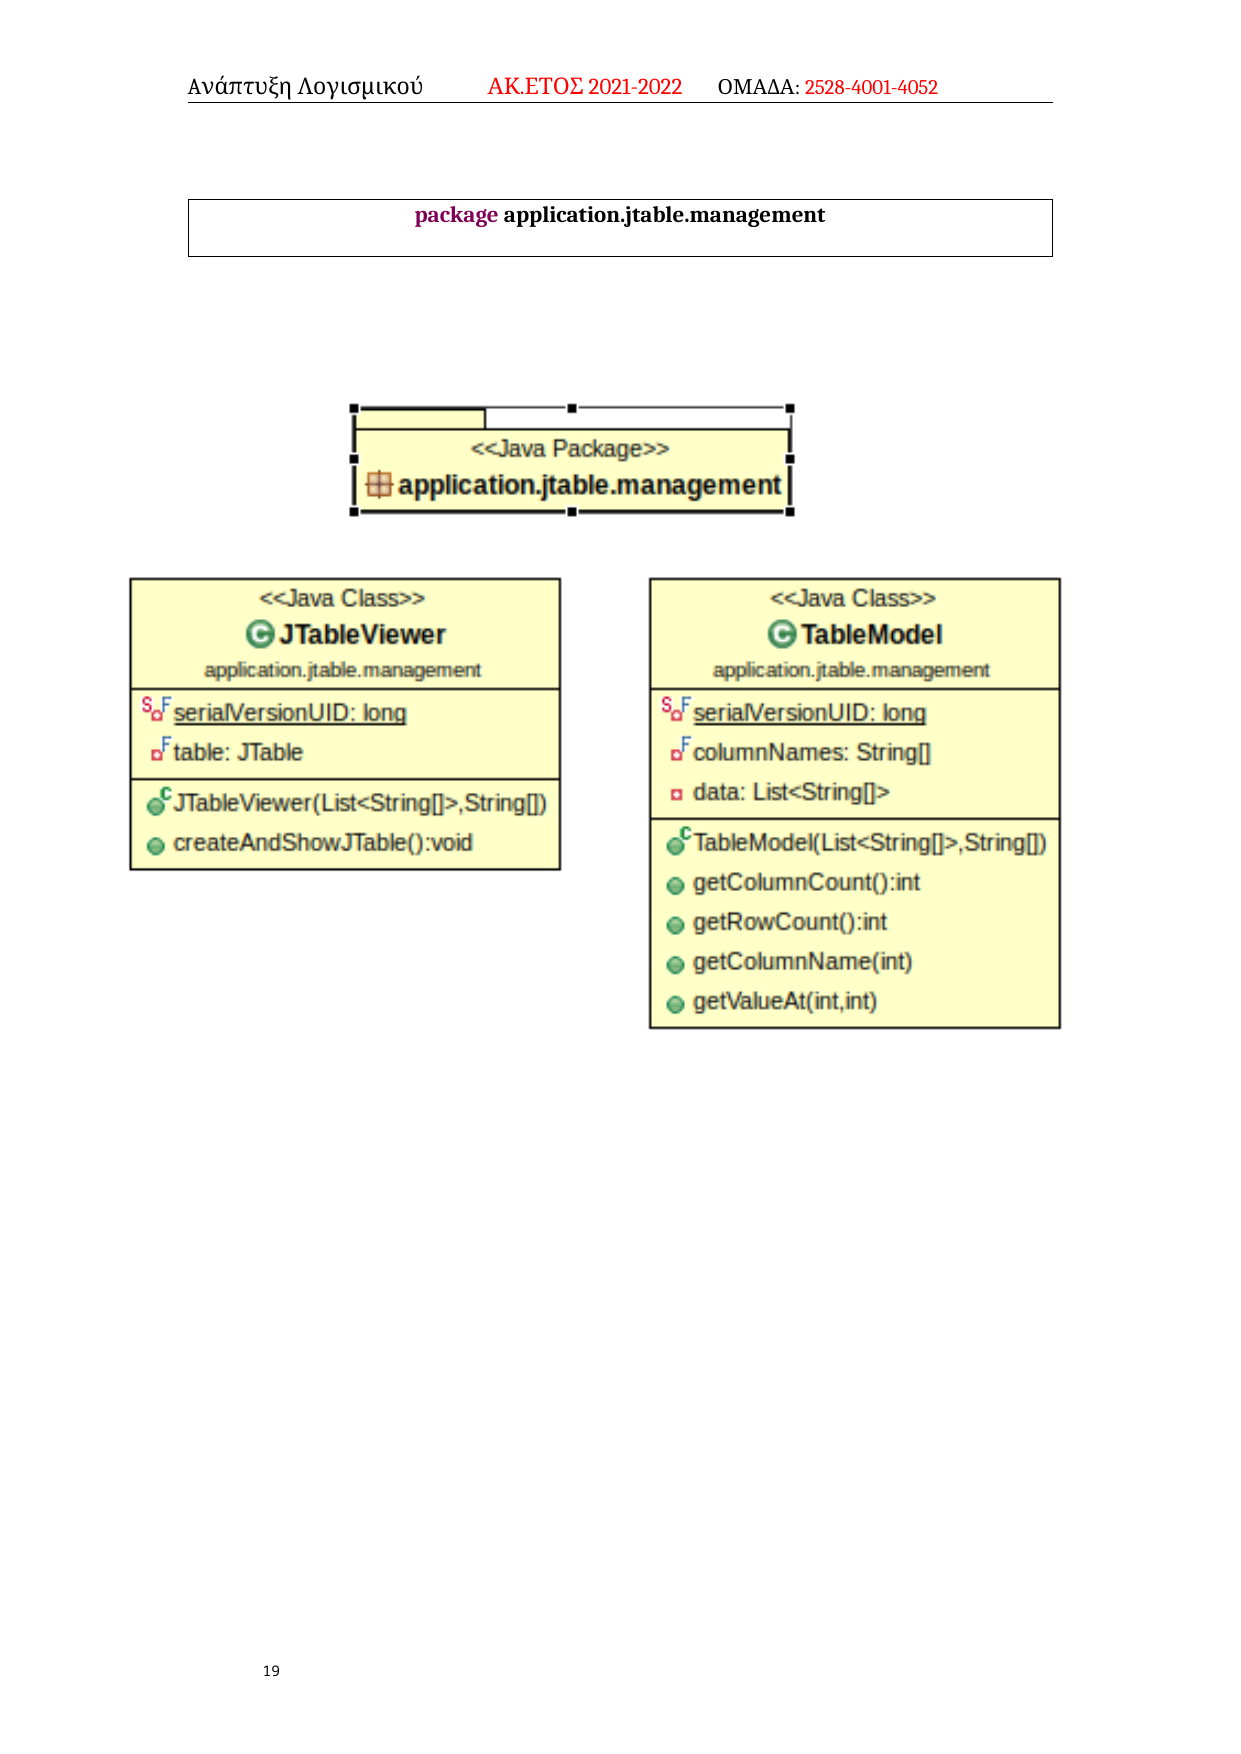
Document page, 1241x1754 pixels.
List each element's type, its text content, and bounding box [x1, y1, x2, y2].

picture [86, 332, 1154, 1089]
text package application.jtable.management [189, 200, 1052, 228]
